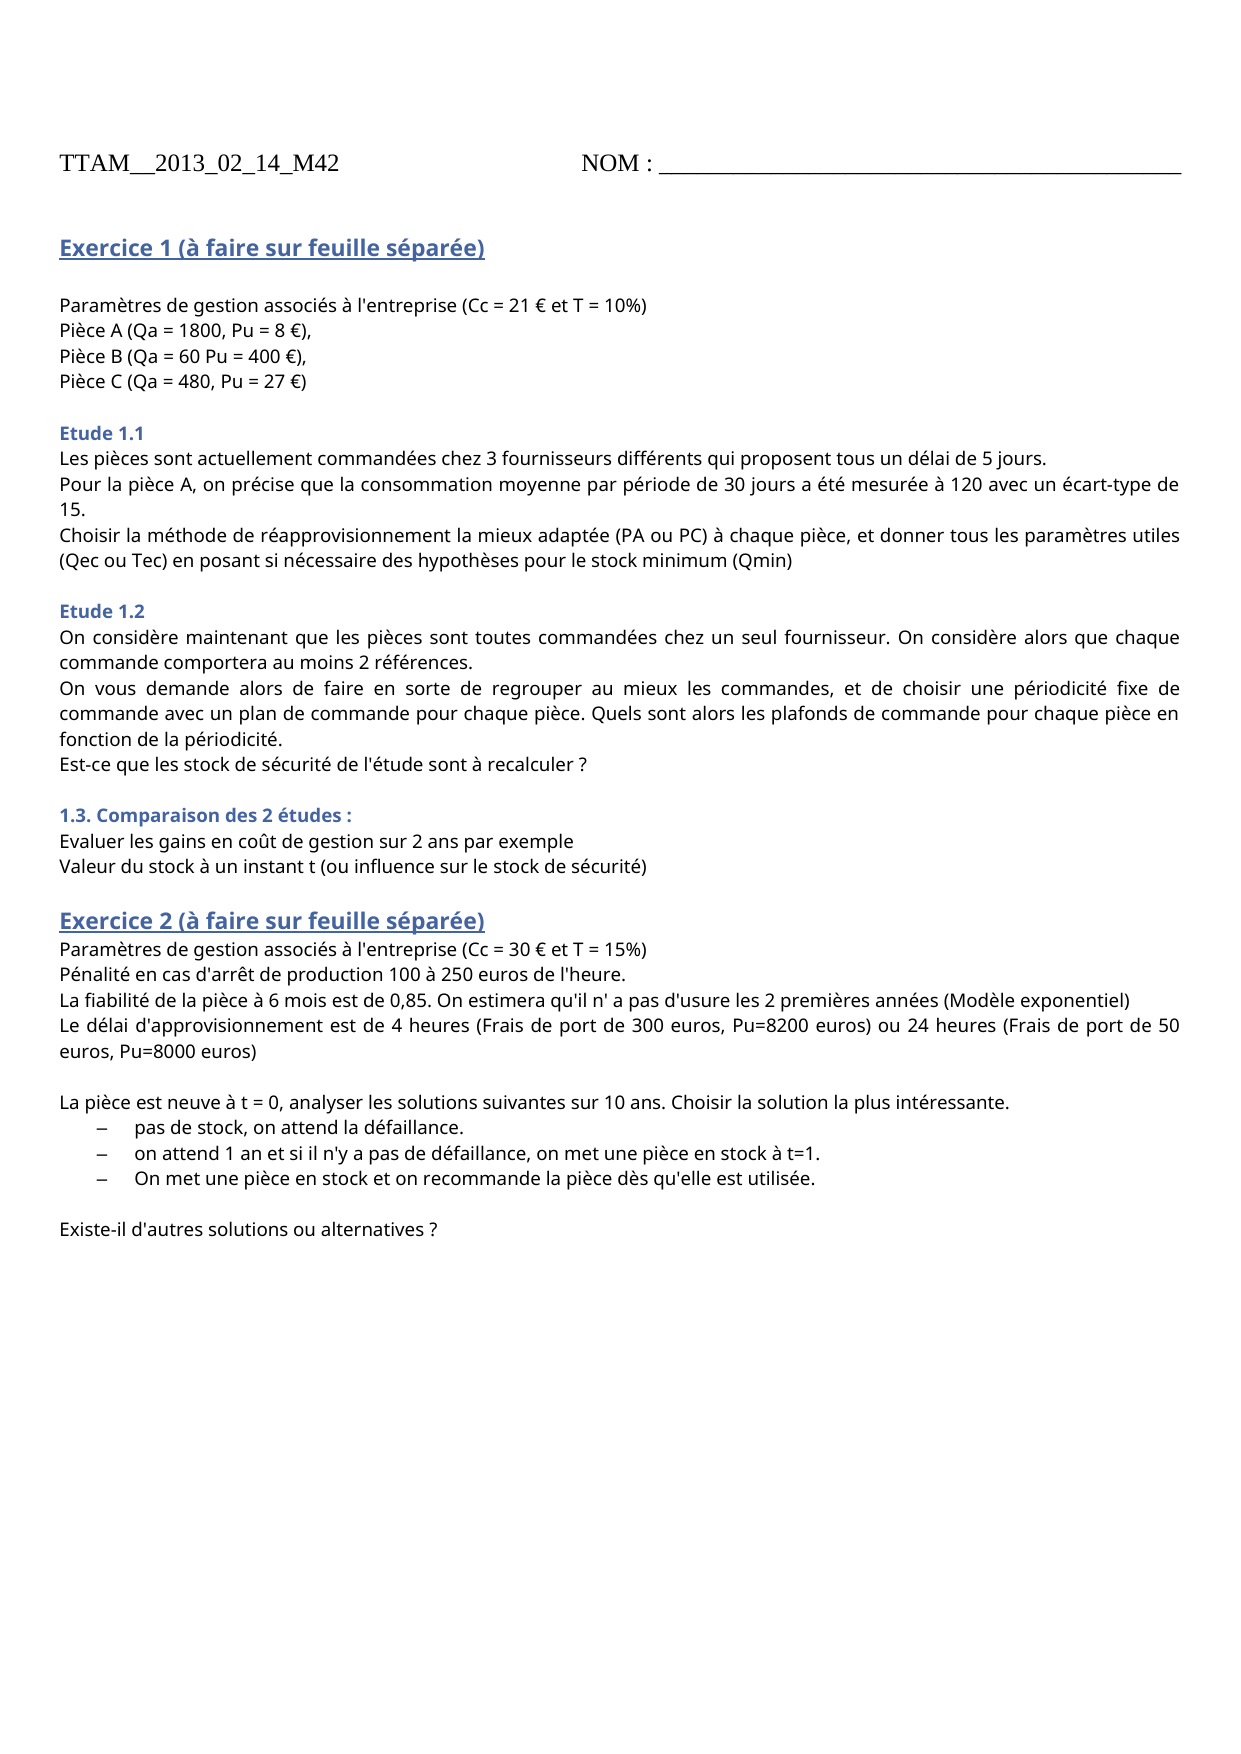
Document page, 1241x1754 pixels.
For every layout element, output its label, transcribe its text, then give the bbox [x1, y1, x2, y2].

text Existe-il d'autres solutions ou alternatives ? [59, 1217, 1181, 1242]
text Paramètres de gestion associés à l'entreprise (Cc = 21 € et T = 10%) [59, 292, 1181, 318]
text Pièce A (Qa = 1800, Pu = 8 €), [59, 318, 1181, 343]
list on attend 1 an et si il n'y a pas de défaillance, on met une pièce en stock à t=1. [97, 1140, 1181, 1166]
list On met une pièce en stock et on recommande la pièce dès qu'elle est utilisée. [97, 1166, 1181, 1191]
text Pour la pièce A, on précise que la consommation moyenne par période de 30 jours a été mesurée à 120 avec un écart-type de 15. [59, 471, 1181, 522]
text Evaluer les gains en coût de gestion sur 2 ans par exemple [59, 828, 1181, 854]
text Pénalité en cas d'arrêt de production 100 à 250 euros de l'heure. [59, 962, 1181, 987]
text Paramètres de gestion associés à l'entreprise (Cc = 30 € et T = 15%) [59, 936, 1181, 962]
text On considère maintenant que les pièces sont toutes commandées chez un seul fournisseur. On considère alors que chaque commande comportera au moins 2 références. [59, 624, 1181, 675]
subtitle Exercice 2 (à faire sur feuille séparée) [59, 905, 1181, 936]
text La pièce est neuve à t = 0, analyser les solutions suivantes sur 10 ans. Choisir la solution la plus intéressante. [59, 1089, 1181, 1115]
text Choisir la méthode de réapprovisionnement la mieux adaptée (PA ou PC) à chaque pièce, et donner tous les paramètres utiles (Qec ou Tec) en posant si nécessaire des hypothèses pour le stock minimum (Qmin) [59, 522, 1181, 573]
text 1.3. Comparaison des 2 études : [59, 803, 1181, 828]
subtitle Exercice 1 (à faire sur feuille séparée) [59, 232, 1181, 263]
subtitle Etude 1.2 [59, 598, 1181, 624]
text Est-ce que les stock de sécurité de l'étude sont à recalculer ? [59, 752, 1181, 777]
text On vous demande alors de faire en sorte de regrouper au mieux les commandes, et de choisir une périodicité fixe de commande avec un plan de commande pour chaque pièce. Quels sont alors les plafonds de commande pour chaque pièce en fonction de la périodicité. [59, 675, 1181, 752]
text Pièce B (Qa = 60 Pu = 400 €), [59, 343, 1181, 369]
subtitle Etude 1.1 [59, 420, 1181, 445]
text Le délai d'approvisionnement est de 4 heures (Frais de port de 300 euros, Pu=8200 euros) ou 24 heures (Frais de port de 50 euros, Pu=8000 euros) [59, 1013, 1181, 1064]
text Pièce C (Qa = 480, Pu = 27 €) [59, 369, 1181, 394]
text Les pièces sont actuellement commandées chez 3 fournisseurs différents qui proposent tous un délai de 5 jours. [59, 445, 1181, 471]
list pas de stock, on attend la défaillance. [97, 1115, 1181, 1140]
text La fiabilité de la pièce à 6 mois est de 0,85. On estimera qu'il n' a pas d'usure les 2 premières années (Modèle exponentiel) [59, 987, 1181, 1013]
text Valeur du stock à un instant t (ou influence sur le stock de sécurité) [59, 854, 1181, 879]
